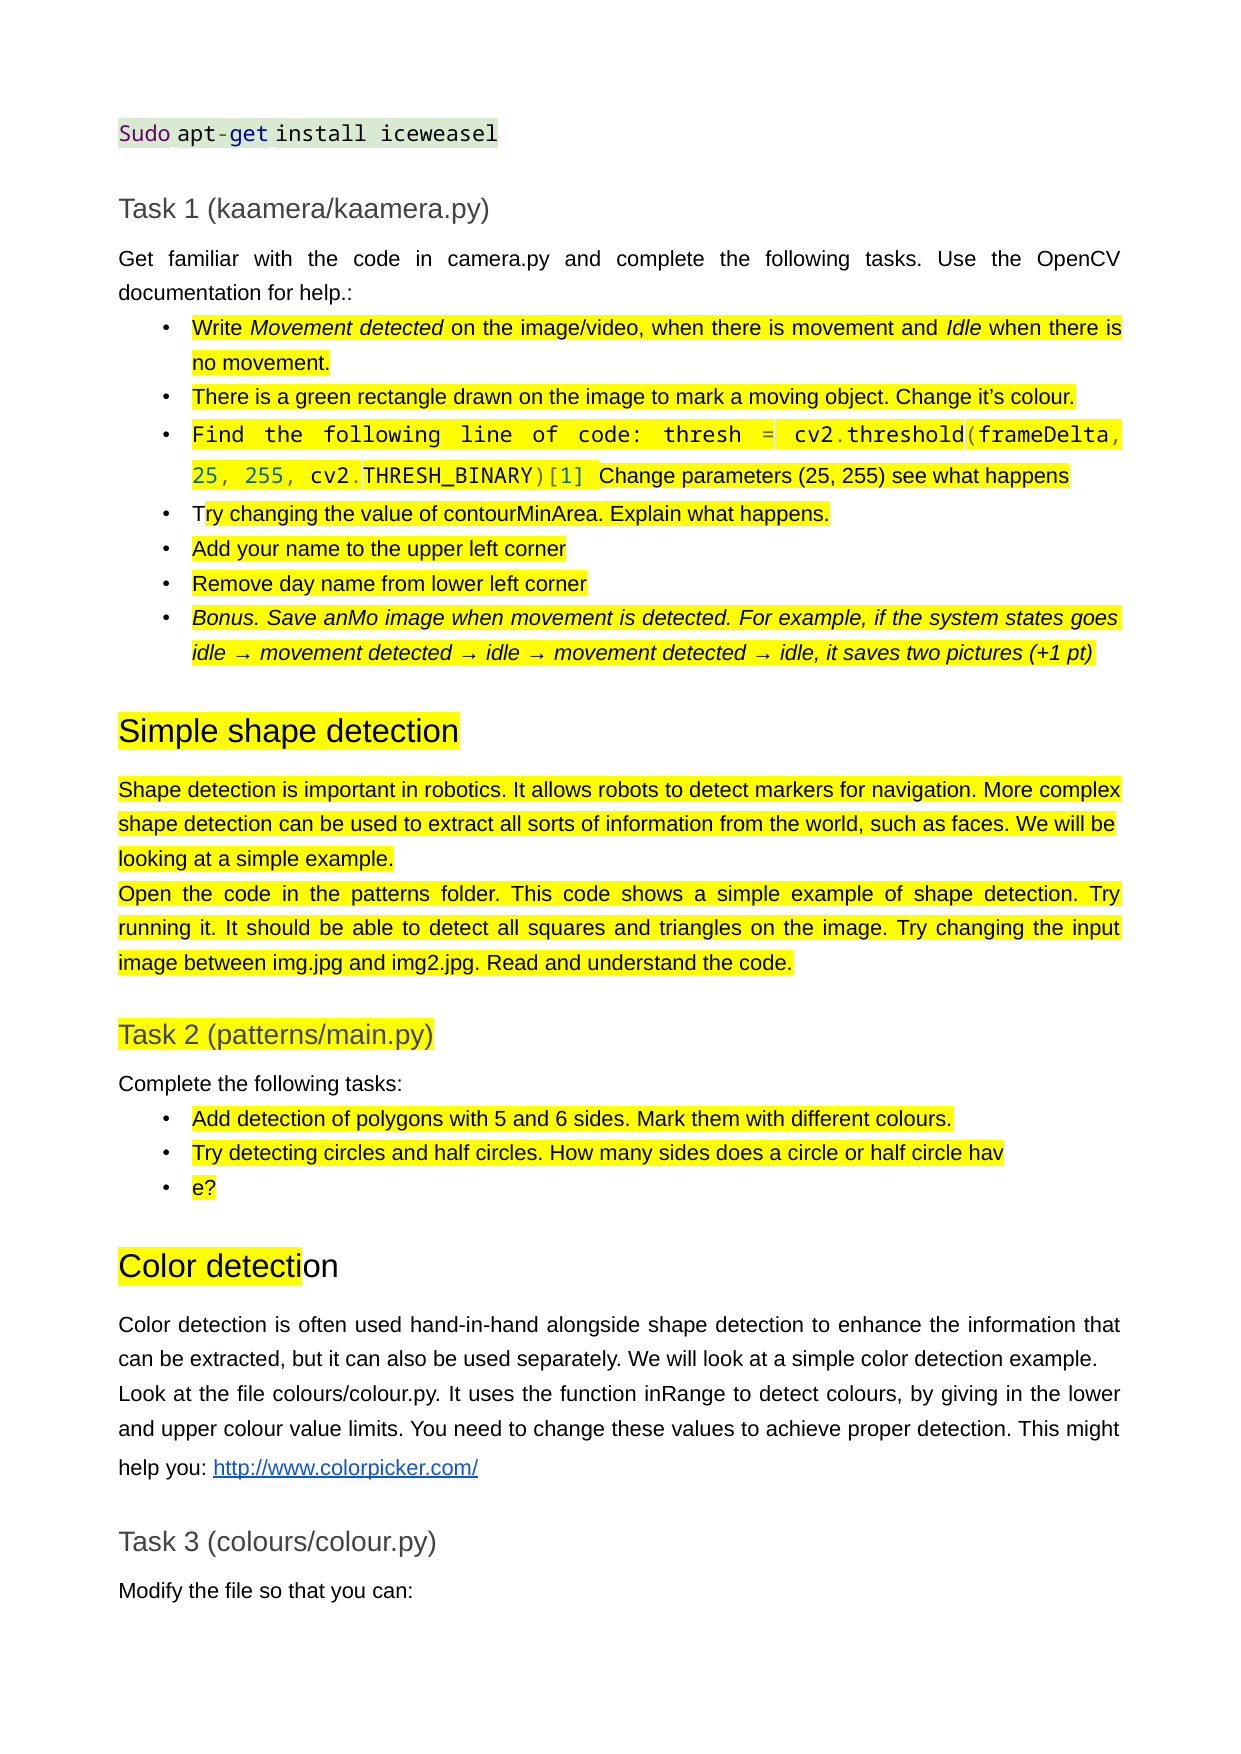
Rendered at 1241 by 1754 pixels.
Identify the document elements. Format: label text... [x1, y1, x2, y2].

subtitle Task 2 (patterns/main.py) [118, 1018, 1122, 1050]
list Remove day name from lower left corner [162, 570, 1122, 596]
text Sudo apt-get install iceweasel [118, 118, 1122, 148]
text Get familiar with the code in camera.py and complete the following tasks. Use the OpenCV documentation for help.: [118, 246, 1122, 305]
list Bonus. Save anMo image when movement is detected. For example, if the system states goes idle → movement detected → idle → movement detected → idle, it saves two pictures (+1 pt) [162, 605, 1122, 665]
list Add your name to the upper left corner [162, 536, 1122, 561]
text Shape detection is important in robotics. It allows robots to detect markers for navigation. More complex shape detection can be used to extract all sorts of information from the world, such as faces. We will be looking at a simple example. [118, 776, 1122, 871]
list Write Movement detected on the image/video, when there is movement and Idle when there is no movement. [162, 315, 1122, 375]
text Modify the file so that you can: [118, 1578, 1122, 1603]
list Try changing the value of contourMinArea. Explain what happens. [162, 501, 1122, 526]
text Color detection is often used hand-in-hand alongside shape detection to enhance the information that can be extracted, but it can also be used separately. We will look at a simple color detection example. [118, 1312, 1122, 1372]
subtitle Color detection [118, 1247, 1122, 1285]
list Try detecting circles and half circles. How many sides does a circle or half circle hav [162, 1140, 1122, 1166]
subtitle Simple shape detection [118, 712, 1122, 750]
list Add detection of polygons with 5 and 6 sides. Mark them with different colours. [162, 1106, 1122, 1131]
list Find the following line of code: thresh = cv2.threshold(frameDelta, 25, 255, cv2.THRESH_BINARY)[1] Change parameters (25, 255) see what happens [162, 419, 1122, 490]
subtitle Task 3 (colours/colour.py) [118, 1525, 1122, 1557]
text Look at the file colours/colour.py. It uses the function inRange to detect colours, by giving in the lower and upper colour value limits. You need to change these values to achieve proper detection. This might help you: http://www.colorpicker.com/ [118, 1381, 1122, 1481]
list There is a green rectangle drawn on the image to mark a moving object. Change it’s colour. [162, 384, 1122, 409]
text Complete the following tasks: [118, 1071, 1122, 1096]
list e? [162, 1175, 1122, 1200]
subtitle Task 1 (kaamera/kaamera.py) [118, 192, 1122, 225]
text Open the code in the patterns folder. This code shows a simple example of shape detection. Try running it. It should be able to detect all squares and triangles on the image. Try changing the input image between img.jpg and img2.jpg. Read and understand the code. [118, 881, 1122, 975]
